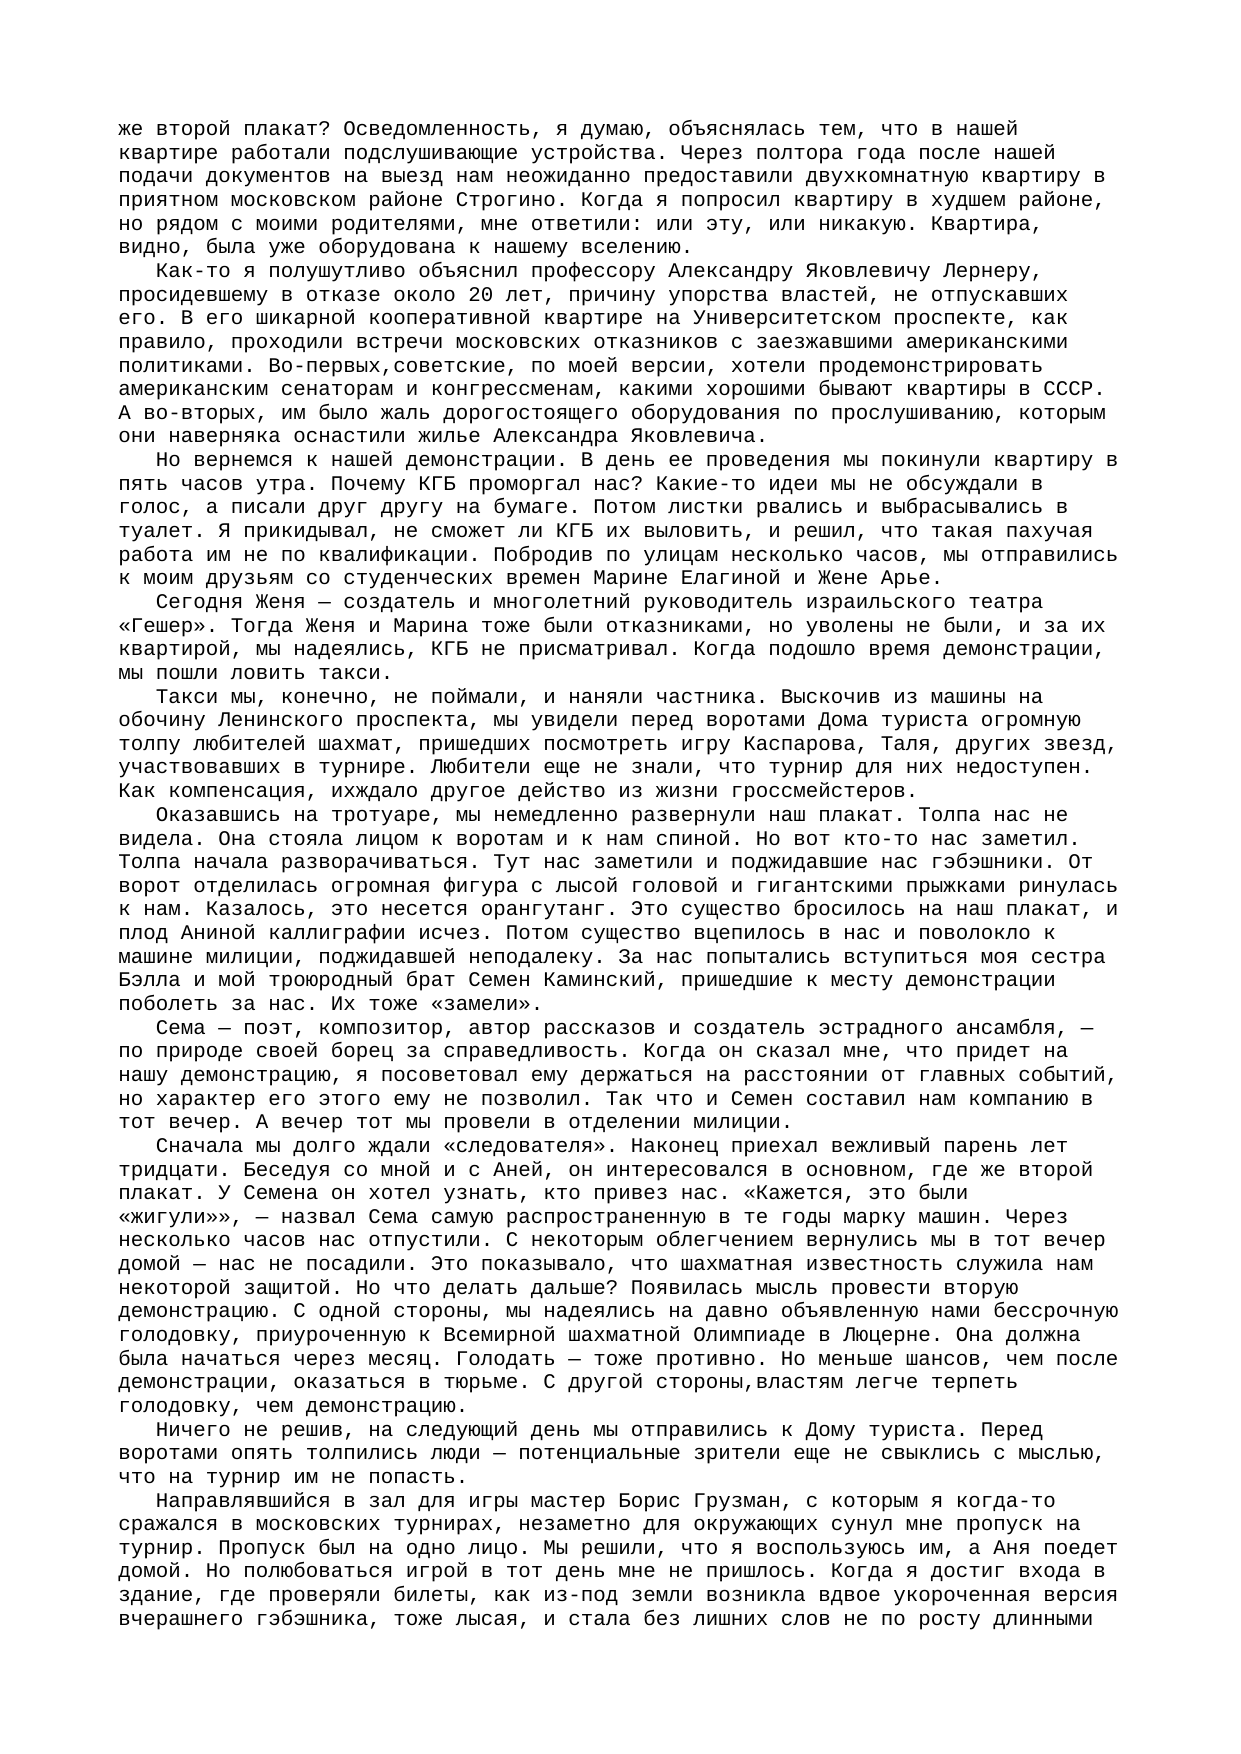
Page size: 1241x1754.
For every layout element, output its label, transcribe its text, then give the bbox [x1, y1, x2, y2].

text Направлявшийся в зал для игры мастер Борис Грузман, с которым я когда-то сражался в московских турнирах, незаметно для окружающих сунул мне пропуск на турнир. Пропуск был на одно лицо. Мы решили, что я воспользуюсь им, а Аня поедет домой. Но полюбоваться игрой в тот день мне не пришлось. Когда я достиг входа в здание, где проверяли билеты, как из-под земли возникла вдвое укороченная версия вчерашнего гэбэшника, тоже лысая, и стала без лишних слов не по росту длинными [118, 1489, 1122, 1631]
text Сема — поэт, композитор, автор рассказов и создатель эстрадного ансамбля, — по природе своей борец за справедливость. Когда он сказал мне, что придет на нашу демонстрацию, я посоветовал ему держаться на расстоянии от главных событий, но характер его этого ему не позволил. Так что и Семен составил нам компанию в тот вечер. А вечер тот мы провели в отделении милиции. [118, 1017, 1122, 1135]
text Ничего не решив, на следующий день мы отправились к Дому туриста. Перед воротами опять толпились люди — потенциальные зрители еще не свыклись с мыслью, что на турнир им не попасть. [118, 1419, 1122, 1489]
text же второй плакат? Осведомленность, я думаю, объяснялась тем, что в нашей квартире работали подслушивающие устройства. Через полтора года после нашей подачи документов на выезд нам неожиданно предоставили двухкомнатную квартиру в приятном московском районе Строгино. Когда я попросил квартиру в худшем районе, но рядом с моими родителями, мне ответили: или эту, или никакую. Квартира, видно, была уже оборудована к нашему вселению. [118, 118, 1122, 260]
text Такси мы, конечно, не поймали, и наняли частника. Выскочив из машины на обочину Ленинского проспекта, мы увидели перед воротами Дома туриста огромную толпу любителей шахмат, пришедших посмотреть игру Каспарова, Таля, других звезд, участвовавших в турнире. Любители еще не знали, что турнир для них недоступен. Как компенсация, ихждало другое действо из жизни гроссмейстеров. [118, 686, 1122, 804]
text Сегодня Женя — создатель и многолетний руководитель израильского театра «Гешер». Тогда Женя и Марина тоже были отказниками, но уволены не были, и за их квартирой, мы надеялись, КГБ не присматривал. Когда подошло время демонстрации, мы пошли ловить такси. [118, 591, 1122, 686]
text Как-то я полушутливо объяснил профессору Александру Яковлевичу Лернеру, просидевшему в отказе около 20 лет, причину упорства властей, не отпускавших его. В его шикарной кооперативной квартире на Университетском проспекте, как правило, проходили встречи московских отказников с заезжавшими американскими политиками. Во-первых,советские, по моей версии, хотели продемонстрировать американским сенаторам и конгрессменам, какими хорошими бывают квартиры в СССР. А во-вторых, им было жаль дорогостоящего оборудования по прослушиванию, которым они наверняка оснастили жилье Александра Яковлевича. [118, 260, 1122, 449]
text Сначала мы долго ждали «следователя». Наконец приехал вежливый парень лет тридцати. Беседуя со мной и с Аней, он интересовался в основном, где же второй плакат. У Семена он хотел узнать, кто привез нас. «Кажется, это были «жигули»», — назвал Сема самую распространенную в те годы марку машин. Через несколько часов нас отпустили. С некоторым облегчением вернулись мы в тот вечер домой — нас не посадили. Это показывало, что шахматная известность служила нам некоторой защитой. Но что делать дальше? Появилась мысль провести вторую демонстрацию. С одной стороны, мы надеялись на давно объявленную нами бессрочную голодовку, приуроченную к Всемирной шахматной Олимпиаде в Люцерне. Она должна была начаться через месяц. Голодать — тоже противно. Но меньше шансов, чем после демонстрации, оказаться в тюрьме. С другой стороны,властям легче терпеть голодовку, чем демонстрацию. [118, 1135, 1122, 1419]
text Оказавшись на тротуаре, мы немедленно развернули наш плакат. Толпа нас не видела. Она стояла лицом к воротам и к нам спиной. Но вот кто-то нас заметил. Толпа начала разворачиваться. Тут нас заметили и поджидавшие нас гэбэшники. От ворот отделилась огромная фигура с лысой головой и гигантскими прыжками ринулась к нам. Казалось, это несется орангутанг. Это существо бросилось на наш плакат, и плод Аниной каллиграфии исчез. Потом существо вцепилось в нас и поволокло к машине милиции, поджидавшей неподалеку. За нас попытались вступиться моя сестра Бэлла и мой троюродный брат Семен Каминский, пришедшие к месту демонстрации поболеть за нас. Их тоже «замели». [118, 804, 1122, 1017]
text Но вернемся к нашей демонстрации. В день ее проведения мы покинули квартиру в пять часов утра. Почему КГБ проморгал нас? Какие-то идеи мы не обсуждали в голос, а писали друг другу на бумаге. Потом листки рвались и выбрасывались в туалет. Я прикидывал, не сможет ли КГБ их выловить, и решил, что такая пахучая работа им не по квалификации. Побродив по улицам несколько часов, мы отправились к моим друзьям со студенческих времен Марине Елагиной и Жене Арье. [118, 449, 1122, 591]
